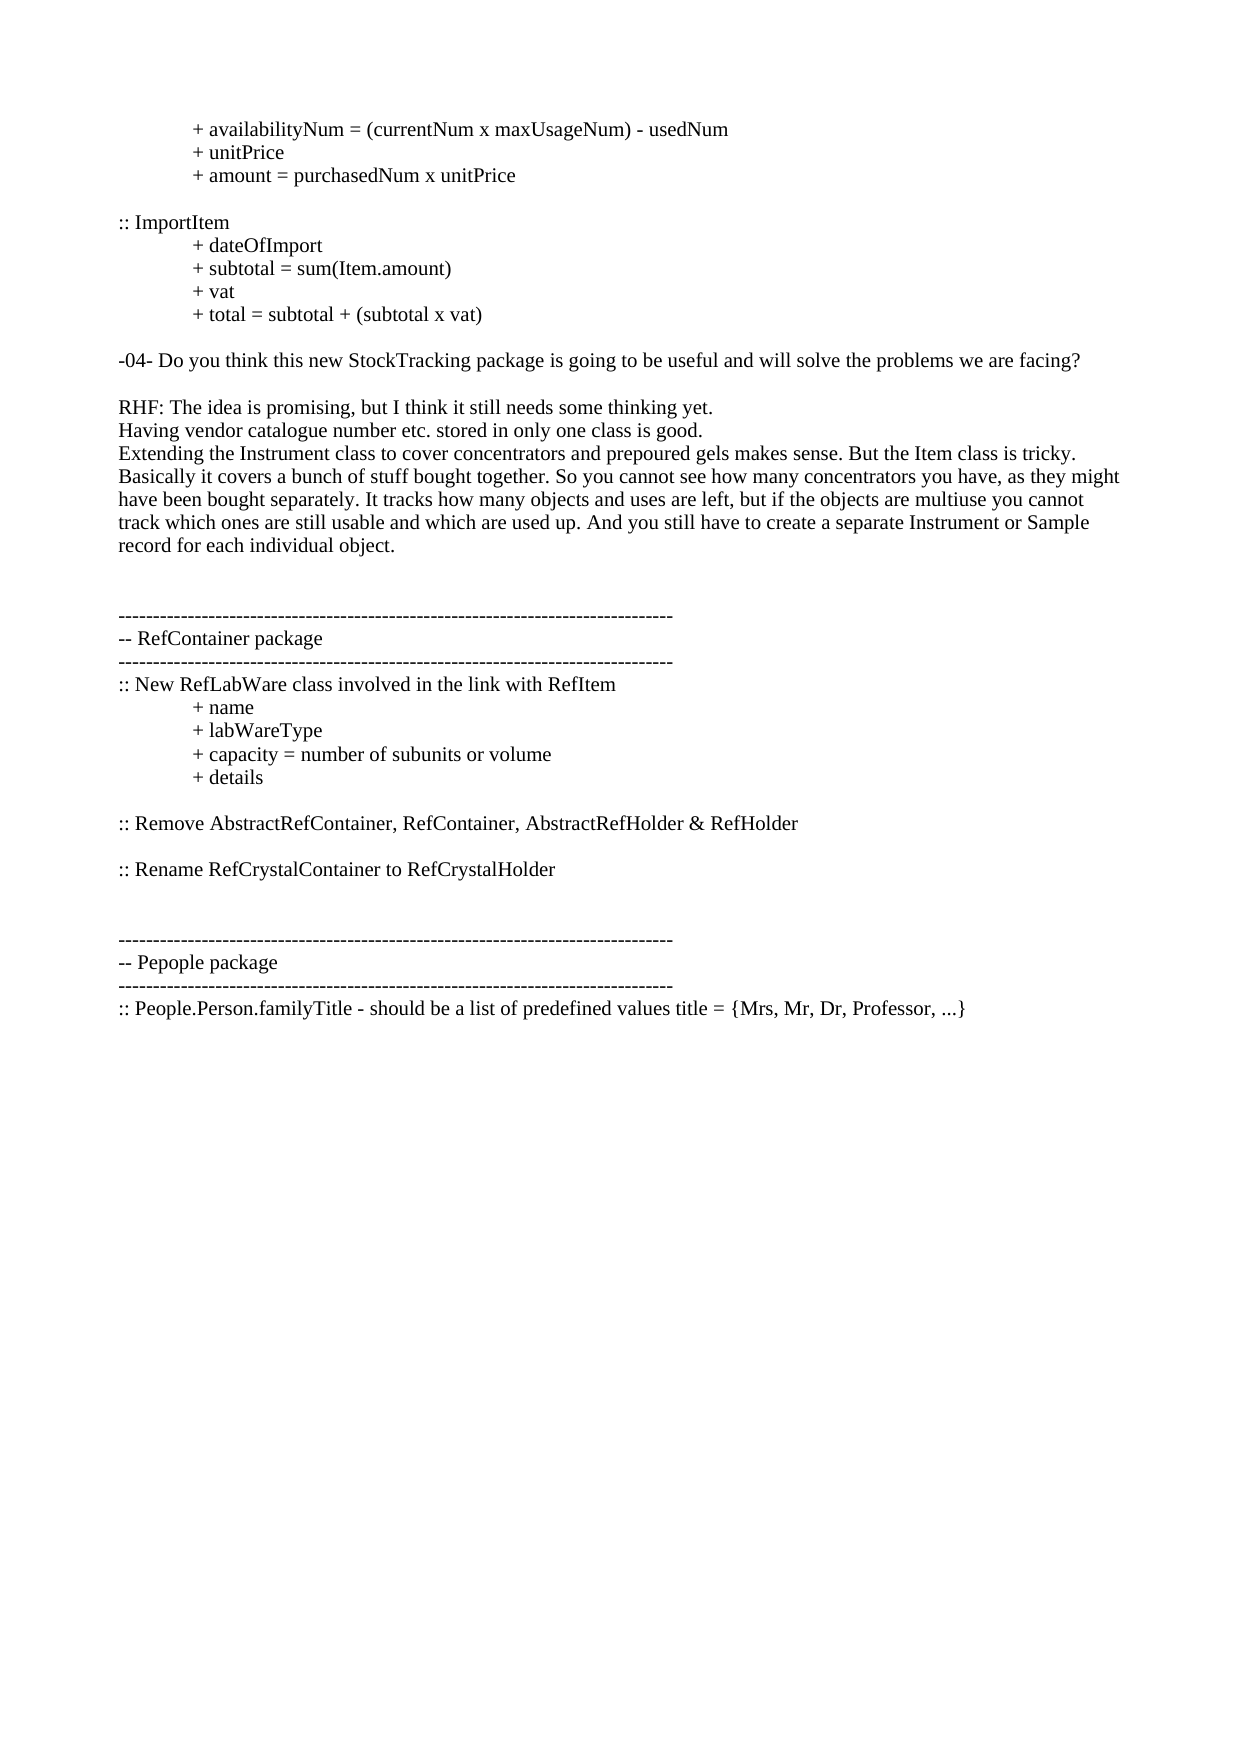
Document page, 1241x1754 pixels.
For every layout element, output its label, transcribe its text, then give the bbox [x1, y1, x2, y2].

text + capacity = number of subunits or volume [118, 742, 1122, 766]
text + total = subtotal + (subtotal x vat) [118, 303, 1122, 326]
text :: Remove AbstractRefContainer, RefContainer, AbstractRefHolder & RefHolder [118, 812, 1122, 835]
text + vat [118, 280, 1122, 303]
text -04- Do you think this new StockTracking package is going to be useful and will solve the problems we are facing? [118, 349, 1122, 372]
text :: New RefLabWare class involved in the link with RefItem [118, 673, 1122, 696]
text + amount = purchasedNum x unitPrice [118, 164, 1122, 187]
text -------------------------------------------------------------------------------- [118, 650, 1122, 673]
text + labWareType [118, 719, 1122, 742]
text + subtotal = sum(Item.amount) [118, 257, 1122, 280]
text Extending the Instrument class to cover concentrators and prepoured gels makes sense. But the Item class is tricky. Basically it covers a bunch of stuff bought together. So you cannot see how many concentrators you have, as they might have been bought separately. It tracks how many objects and uses are left, but if the objects are multiuse you cannot track which ones are still usable and which are used up. And you still have to create a separate Instrument or Sample record for each individual object. [118, 442, 1122, 557]
text -- Pepople package [118, 951, 1122, 974]
text :: People.Person.familyTitle - should be a list of predefined values title = {Mrs, Mr, Dr, Professor, ...} [118, 997, 1122, 1020]
text -- RefContainer package [118, 627, 1122, 650]
text + name [118, 696, 1122, 719]
text :: Rename RefCrystalContainer to RefCrystalHolder [118, 858, 1122, 881]
text + dateOfImport [118, 234, 1122, 257]
text -------------------------------------------------------------------------------- [118, 974, 1122, 997]
text + availabilityNum = (currentNum x maxUsageNum) - usedNum [118, 118, 1122, 141]
text + unitPrice [118, 141, 1122, 164]
text :: ImportItem [118, 211, 1122, 234]
text Having vendor catalogue number etc. stored in only one class is good. [118, 419, 1122, 442]
text RHF: The idea is promising, but I think it still needs some thinking yet. [118, 396, 1122, 419]
text + details [118, 766, 1122, 789]
text -------------------------------------------------------------------------------- [118, 927, 1122, 951]
text -------------------------------------------------------------------------------- [118, 604, 1122, 627]
